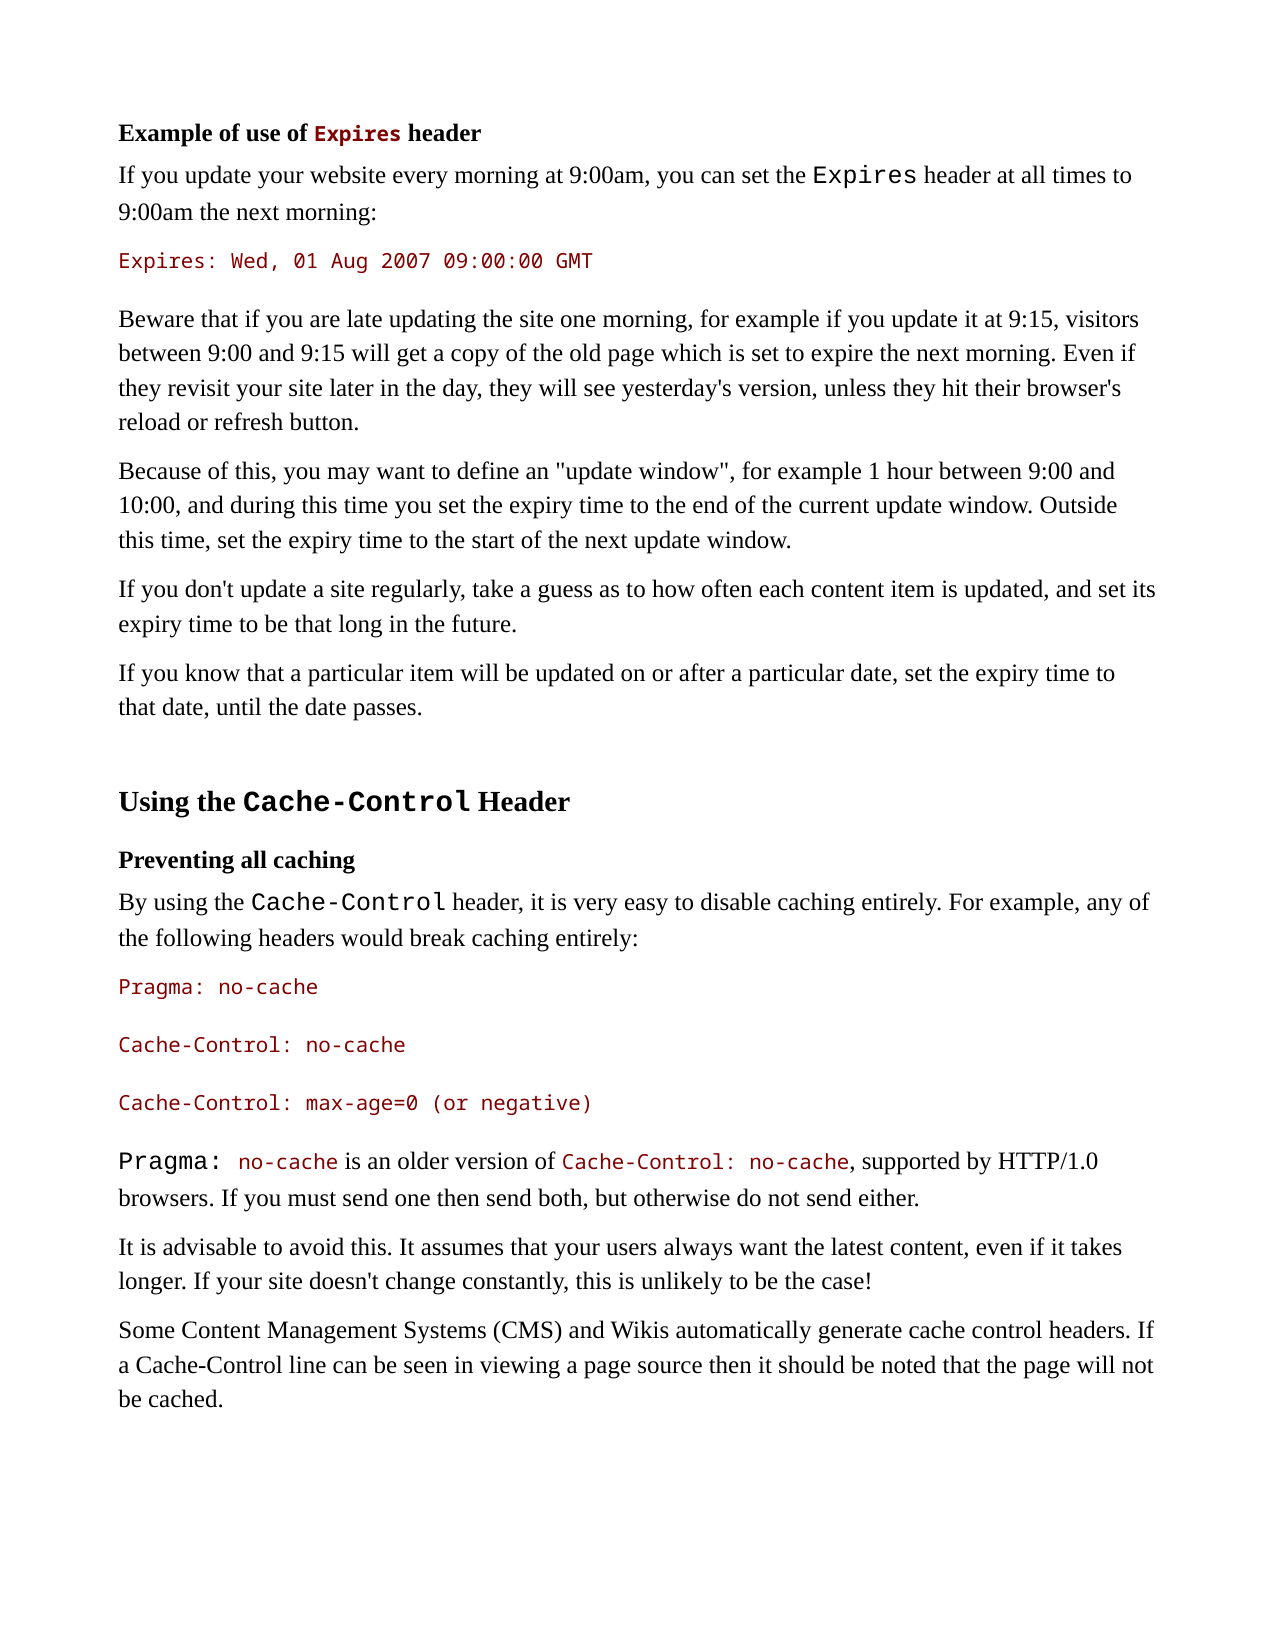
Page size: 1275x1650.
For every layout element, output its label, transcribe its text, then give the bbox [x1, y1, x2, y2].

text Pragma: no-cache is an older version of Cache-Control: no-cache, supported by HTTP/1.0 browsers. If you must send one then send both, but otherwise do not send either. [118, 1146, 1157, 1212]
text Beware that if you are late updating the site one morning, for example if you update it at 9:15, visitors between 9:00 and 9:15 will get a copy of the old page which is set to expire the next morning. Even if they revisit your site later in the day, they will see yesterday's version, unless they hit their browser's reload or refresh button. [118, 304, 1157, 436]
text Expires: Wed, 01 Aug 2007 09:00:00 GMT [118, 246, 1157, 274]
text Cache-Control: max-age=0 (or negative) [118, 1088, 1157, 1117]
subtitle Preventing all caching [118, 846, 1157, 874]
text Cache-Control: no-cache [118, 1030, 1157, 1059]
text If you don't update a site regularly, take a guess as to how often each content item is updated, and set its expiry time to be that long in the future. [118, 574, 1157, 637]
text Some Content Management Systems (CMS) and Wikis automatically generate cache control headers. If a Cache-Control line can be seen in viewing a page source then it should be noted that the page will not be cached. [118, 1315, 1157, 1413]
text If you update your website every morning at 9:00am, you can set the Expires header at all times to 9:00am the next morning: [118, 160, 1157, 225]
subtitle Example of use of Expires header [118, 118, 1157, 148]
subtitle Using the Cache-Control Header [118, 784, 1157, 821]
text If you know that a particular item will be updated on or after a particular date, set the expiry time to that date, until the date passes. [118, 658, 1157, 721]
text Pragma: no-cache [118, 972, 1157, 1001]
text By using the Cache-Control header, it is very easy to disable caching entirely. For example, any of the following headers would break caching entirely: [118, 887, 1157, 952]
text Because of this, you may want to define an "update window", for example 1 hour between 9:00 and 10:00, and during this time you set the expiry time to the end of the current update window. Outside this time, set the expiry time to the start of the next update window. [118, 456, 1157, 554]
text It is advisable to avoid this. It assumes that your users always want the latest content, even if it takes longer. If your site doesn't change constantly, this is unlikely to be the case! [118, 1232, 1157, 1295]
